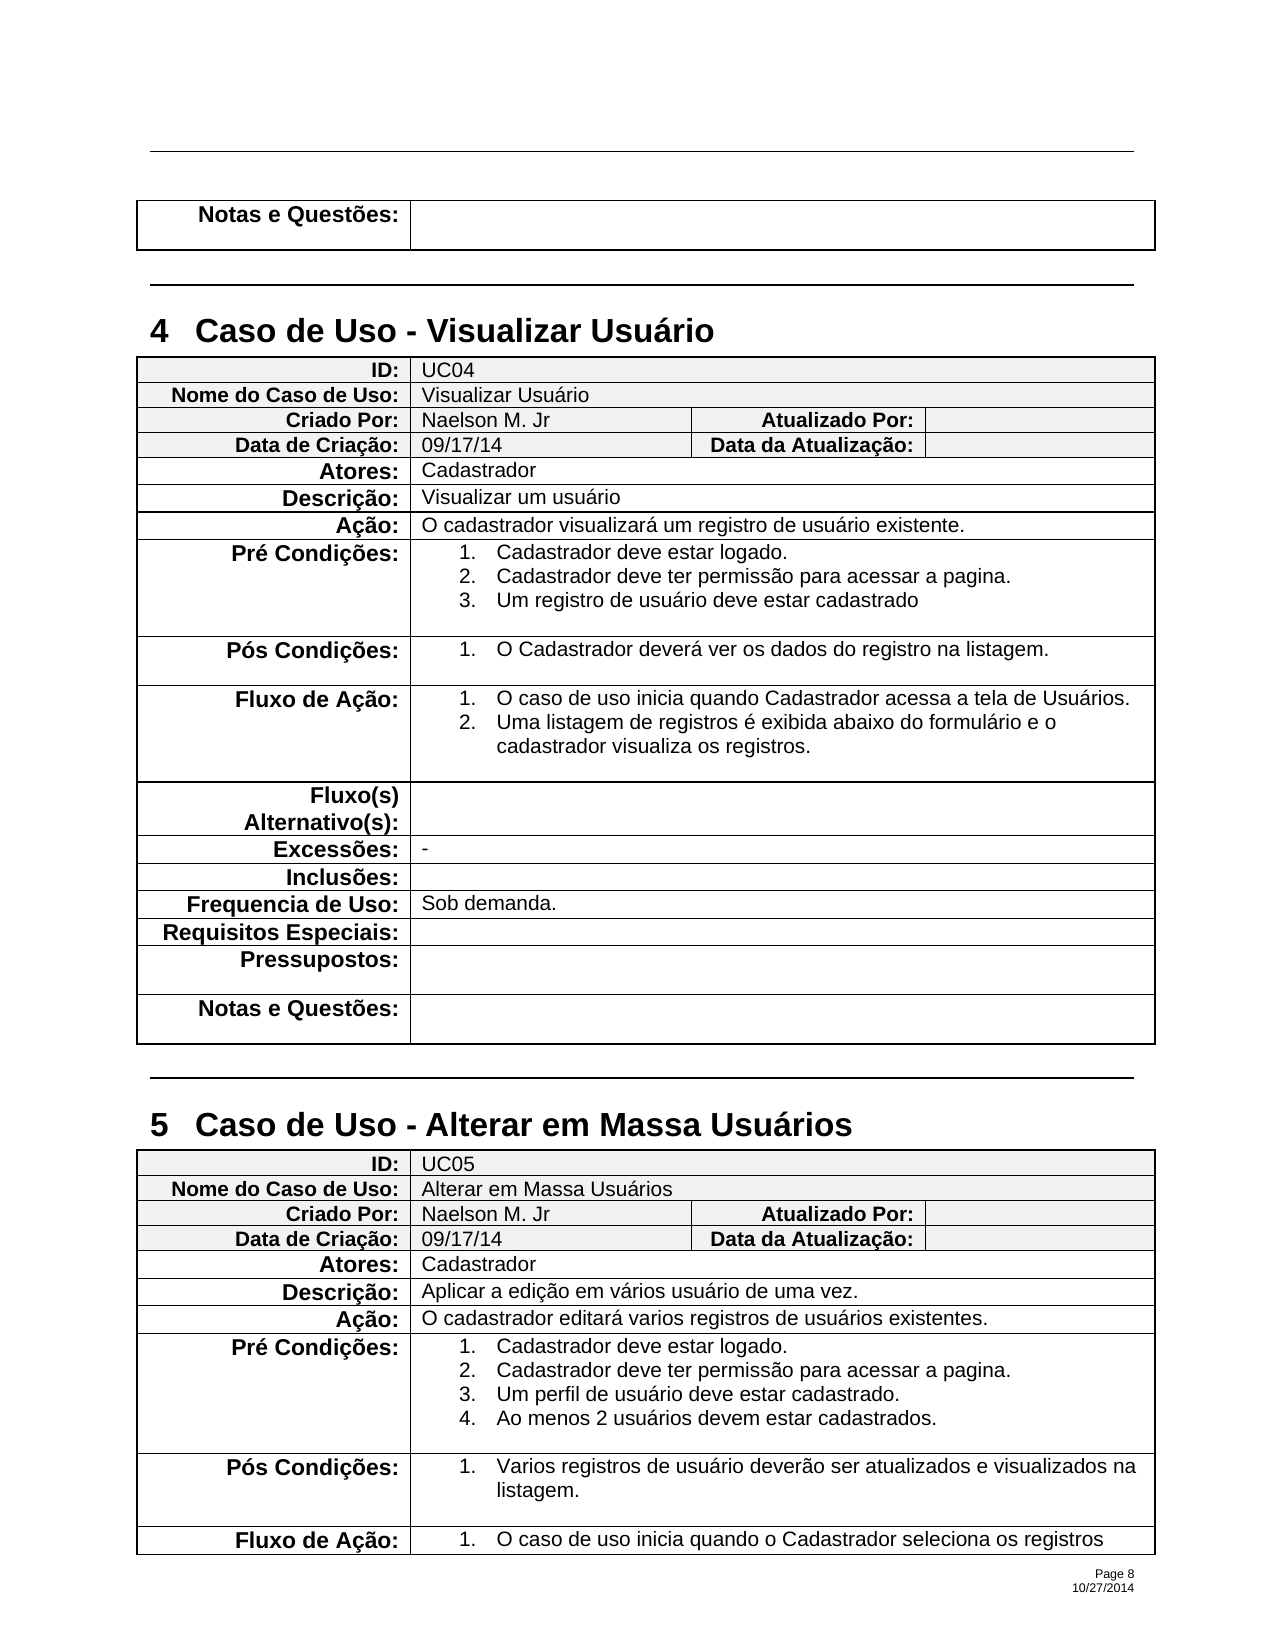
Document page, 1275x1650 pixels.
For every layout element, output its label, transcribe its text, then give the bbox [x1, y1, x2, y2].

subtitle Caso de Uso - Alterar em Massa Usuários [150, 1104, 1134, 1143]
table_cell Criado Por: [138, 408, 410, 432]
table_cell Notas e Questões: [138, 201, 410, 249]
table_cell 17/09/14 [411, 1226, 691, 1250]
table_cell Criado Por: [138, 1201, 410, 1225]
table_cell Sob demanda. [411, 891, 1154, 917]
table_cell [411, 946, 1154, 994]
table_cell - [411, 836, 1154, 863]
table_header ID: [138, 358, 410, 382]
table_header UC05 [411, 1151, 1154, 1175]
table_cell [411, 919, 1154, 945]
table_header ID: [138, 1151, 410, 1175]
table_cell O cadastrador editará varios registros de usuários existentes. [411, 1306, 1154, 1332]
table_cell Pós Condições: [138, 637, 410, 684]
table_cell [411, 783, 1154, 835]
table_cell Fluxo(s) Alternativo(s): [138, 783, 410, 835]
table_cell Data da Atualização: [692, 1226, 925, 1250]
table_cell Alterar em Massa Usuários [411, 1176, 1154, 1200]
table_cell Frequencia de Uso: [138, 891, 410, 917]
table_cell Pré Condições: [138, 1334, 410, 1453]
table_cell Visualizar um usuário [411, 485, 1154, 511]
table_cell Inclusões: [138, 864, 410, 890]
table_cell Pressupostos: [138, 946, 410, 994]
table_cell Atores: [138, 1251, 410, 1278]
table_cell [926, 433, 1154, 457]
table_cell Nome do Caso de Uso: [138, 1176, 410, 1200]
subtitle Caso de Uso - Visualizar Usuário [150, 311, 1134, 349]
table_cell Fluxo de Ação: [138, 686, 410, 781]
table_cell Cadastrador deve estar logado. Cadastrador deve ter permissão para acessar a pagina. Um perfil de usuário deve estar cadastrado. Ao menos 2 usuários devem estar cadastrados. [411, 1334, 1154, 1453]
table_cell Nome do Caso de Uso: [138, 383, 410, 407]
table_cell Atores: [138, 458, 410, 484]
table_cell Pré Condições: [138, 540, 410, 636]
table_cell Visualizar Usuário [411, 383, 1154, 407]
table_cell Descrição: [138, 1279, 410, 1305]
table_cell [411, 995, 1154, 1043]
table_cell Notas e Questões: [138, 995, 410, 1043]
table_cell Pós Condições: [138, 1454, 410, 1526]
table_cell Naelson M. Jr [411, 408, 691, 432]
table_cell O caso de uso inicia quando o Cadastrador seleciona os registros que deseja alterar. O Cadastrador clica em “Alterar em Massa”, uma modal é aberta. O Cadastrador aplica a edição em: Perfil. Status. O Cadastrador clica no botão Salvar. O sistema exibe mensagem de sucesso. [411, 1527, 1154, 1554]
table_cell Descrição: [138, 485, 410, 511]
table_cell [411, 864, 1154, 890]
table_cell Naelson M. Jr [411, 1201, 691, 1225]
table_cell Excessões: [138, 836, 410, 863]
table_header UC04 [411, 358, 1154, 382]
table_cell Requisitos Especiais: [138, 919, 410, 945]
table_cell Cadastrador [411, 458, 1154, 484]
table_cell [926, 1226, 1154, 1250]
table_cell Data de Criação: [138, 433, 410, 457]
table_cell O cadastrador visualizará um registro de usuário existente. [411, 513, 1154, 539]
table_cell Atualizado Por: [692, 408, 925, 432]
table_cell [926, 1201, 1154, 1225]
table_cell Ação: [138, 513, 410, 539]
table_cell Aplicar a edição em vários usuário de uma vez. [411, 1279, 1154, 1305]
table_cell Fluxo de Ação: [138, 1527, 410, 1554]
table_cell 17/09/14 [411, 433, 691, 457]
table_cell [411, 201, 1154, 249]
table_cell Ação: [138, 1306, 410, 1332]
table_cell Cadastrador [411, 1251, 1154, 1278]
table_cell [926, 408, 1154, 432]
table_cell O caso de uso inicia quando Cadastrador acessa a tela de Usuários. Uma listagem de registros é exibida abaixo do formulário e o cadastrador visualiza os registros. [411, 686, 1154, 781]
table_cell Atualizado Por: [692, 1201, 925, 1225]
table_cell Data da Atualização: [692, 433, 925, 457]
table_cell O Cadastrador deverá ver os dados do registro na listagem. [411, 637, 1154, 684]
table_cell Data de Criação: [138, 1226, 410, 1250]
table_cell Cadastrador deve estar logado. Cadastrador deve ter permissão para acessar a pagina. Um registro de usuário deve estar cadastrado [411, 540, 1154, 636]
table_cell Varios registros de usuário deverão ser atualizados e visualizados na listagem. [411, 1454, 1154, 1526]
